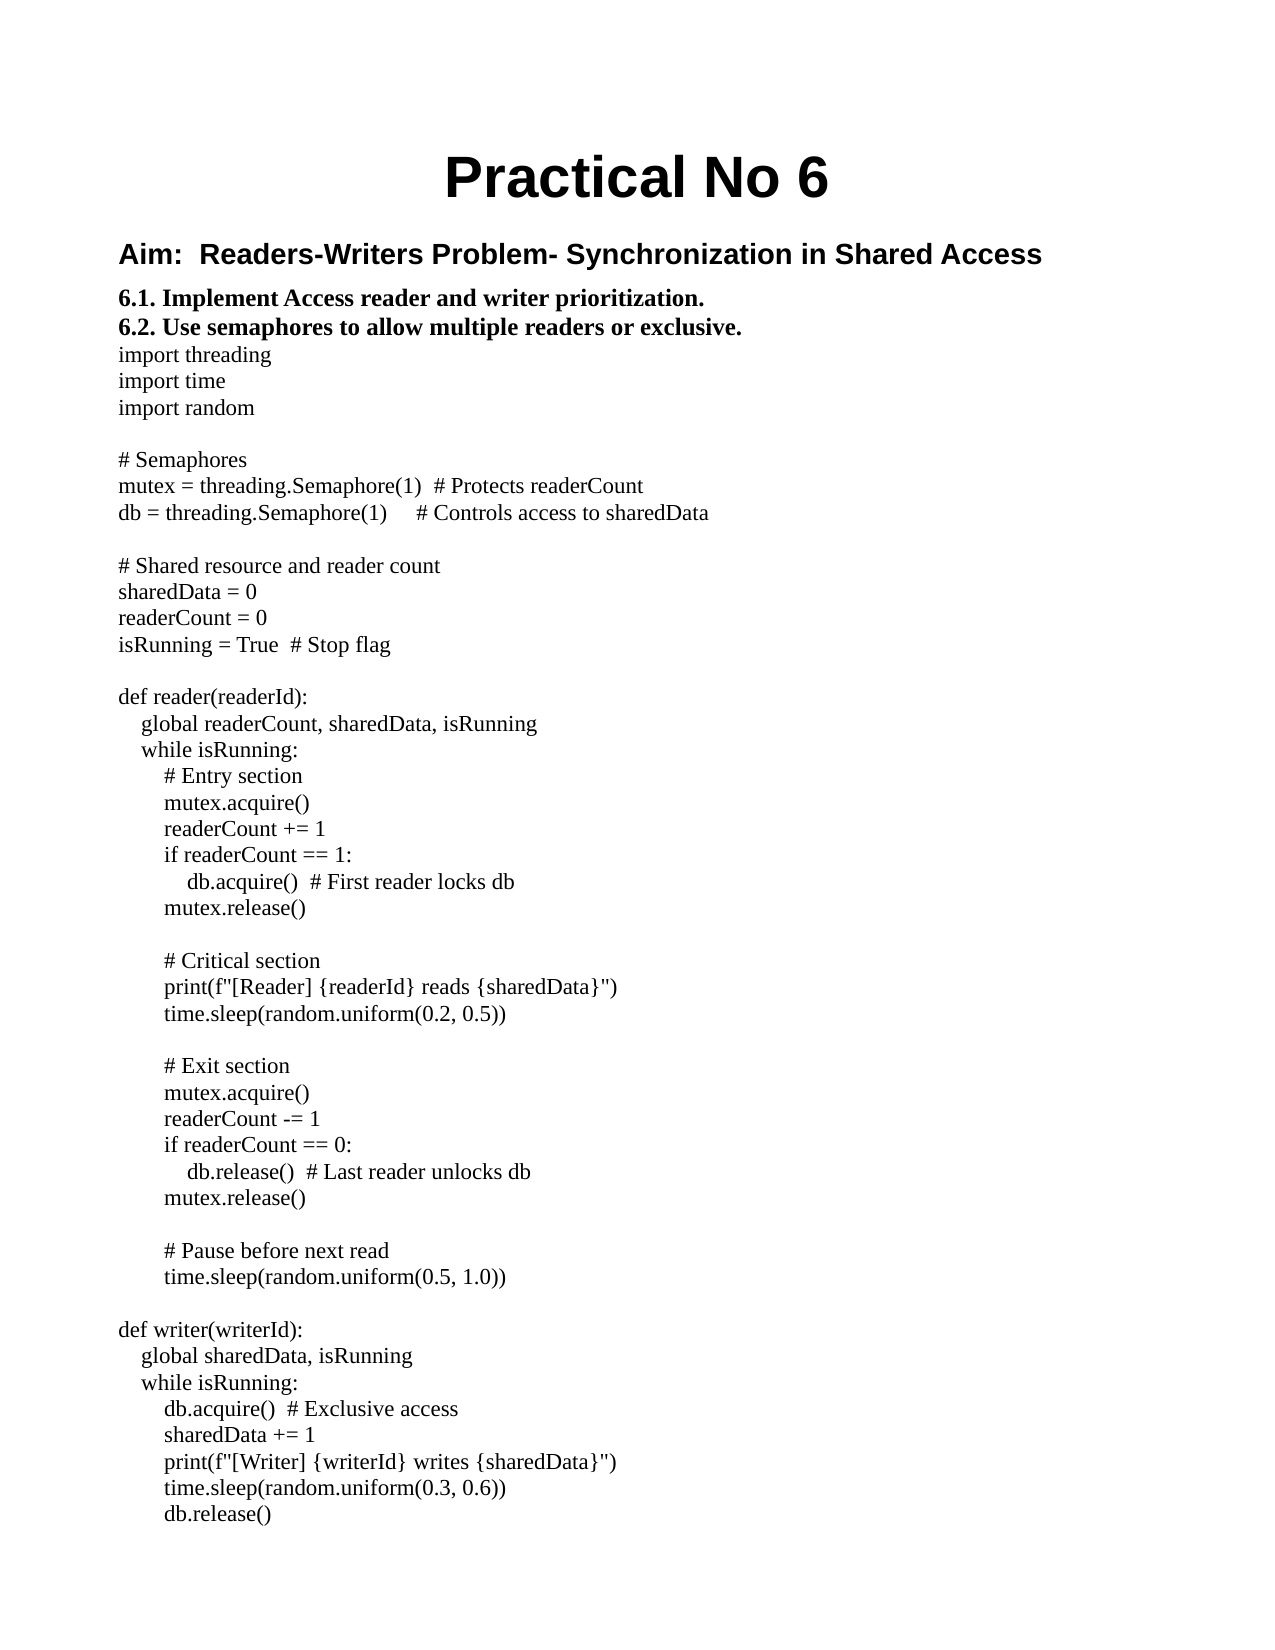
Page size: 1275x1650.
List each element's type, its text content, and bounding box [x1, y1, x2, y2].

text 6.2. Use semaphores to allow multiple readers or exclusive. [118, 312, 1157, 341]
text def reader(readerId): [118, 683, 1157, 710]
text db = threading.Semaphore(1) # Controls access to sharedData [118, 499, 1157, 525]
text db.acquire() # First reader locks db [118, 868, 1157, 894]
text readerCount -= 1 [118, 1105, 1157, 1131]
text print(f"[Reader] {readerId} reads {sharedData}") [118, 973, 1157, 1000]
text # Semaphores [118, 446, 1157, 473]
text time.sleep(random.uniform(0.3, 0.6)) [118, 1474, 1157, 1500]
text mutex = threading.Semaphore(1) # Protects readerCount [118, 473, 1157, 499]
text while isRunning: [118, 1369, 1157, 1395]
text # Exit section [118, 1052, 1157, 1079]
text db.release() # Last reader unlocks db [118, 1158, 1157, 1184]
text mutex.acquire() [118, 1079, 1157, 1105]
text global sharedData, isRunning [118, 1342, 1157, 1369]
text if readerCount == 0: [118, 1131, 1157, 1158]
text global readerCount, sharedData, isRunning [118, 710, 1157, 736]
text # Shared resource and reader count [118, 552, 1157, 578]
text readerCount += 1 [118, 815, 1157, 842]
text # Pause before next read [118, 1237, 1157, 1263]
title Practical No 6 [118, 143, 1157, 210]
text import threading [118, 341, 1157, 367]
text sharedData += 1 [118, 1421, 1157, 1448]
text mutex.release() [118, 894, 1157, 921]
text while isRunning: [118, 736, 1157, 762]
text print(f"[Writer] {writerId} writes {sharedData}") [118, 1448, 1157, 1474]
text def writer(writerId): [118, 1316, 1157, 1342]
text 6.1. Implement Access reader and writer prioritization. [118, 283, 1157, 312]
text db.acquire() # Exclusive access [118, 1395, 1157, 1421]
text mutex.release() [118, 1184, 1157, 1211]
text if readerCount == 1: [118, 842, 1157, 868]
text import time [118, 367, 1157, 393]
text time.sleep(random.uniform(0.2, 0.5)) [118, 1000, 1157, 1026]
text import random [118, 393, 1157, 420]
text # Entry section [118, 762, 1157, 789]
text mutex.acquire() [118, 789, 1157, 815]
text db.release() [118, 1500, 1157, 1527]
text isRunning = True # Stop flag [118, 631, 1157, 657]
subtitle Aim: Readers-Writers Problem- Synchronization in Shared Access [118, 237, 1157, 271]
text readerCount = 0 [118, 604, 1157, 631]
text sharedData = 0 [118, 578, 1157, 604]
text # Critical section [118, 947, 1157, 973]
text time.sleep(random.uniform(0.5, 1.0)) [118, 1263, 1157, 1289]
